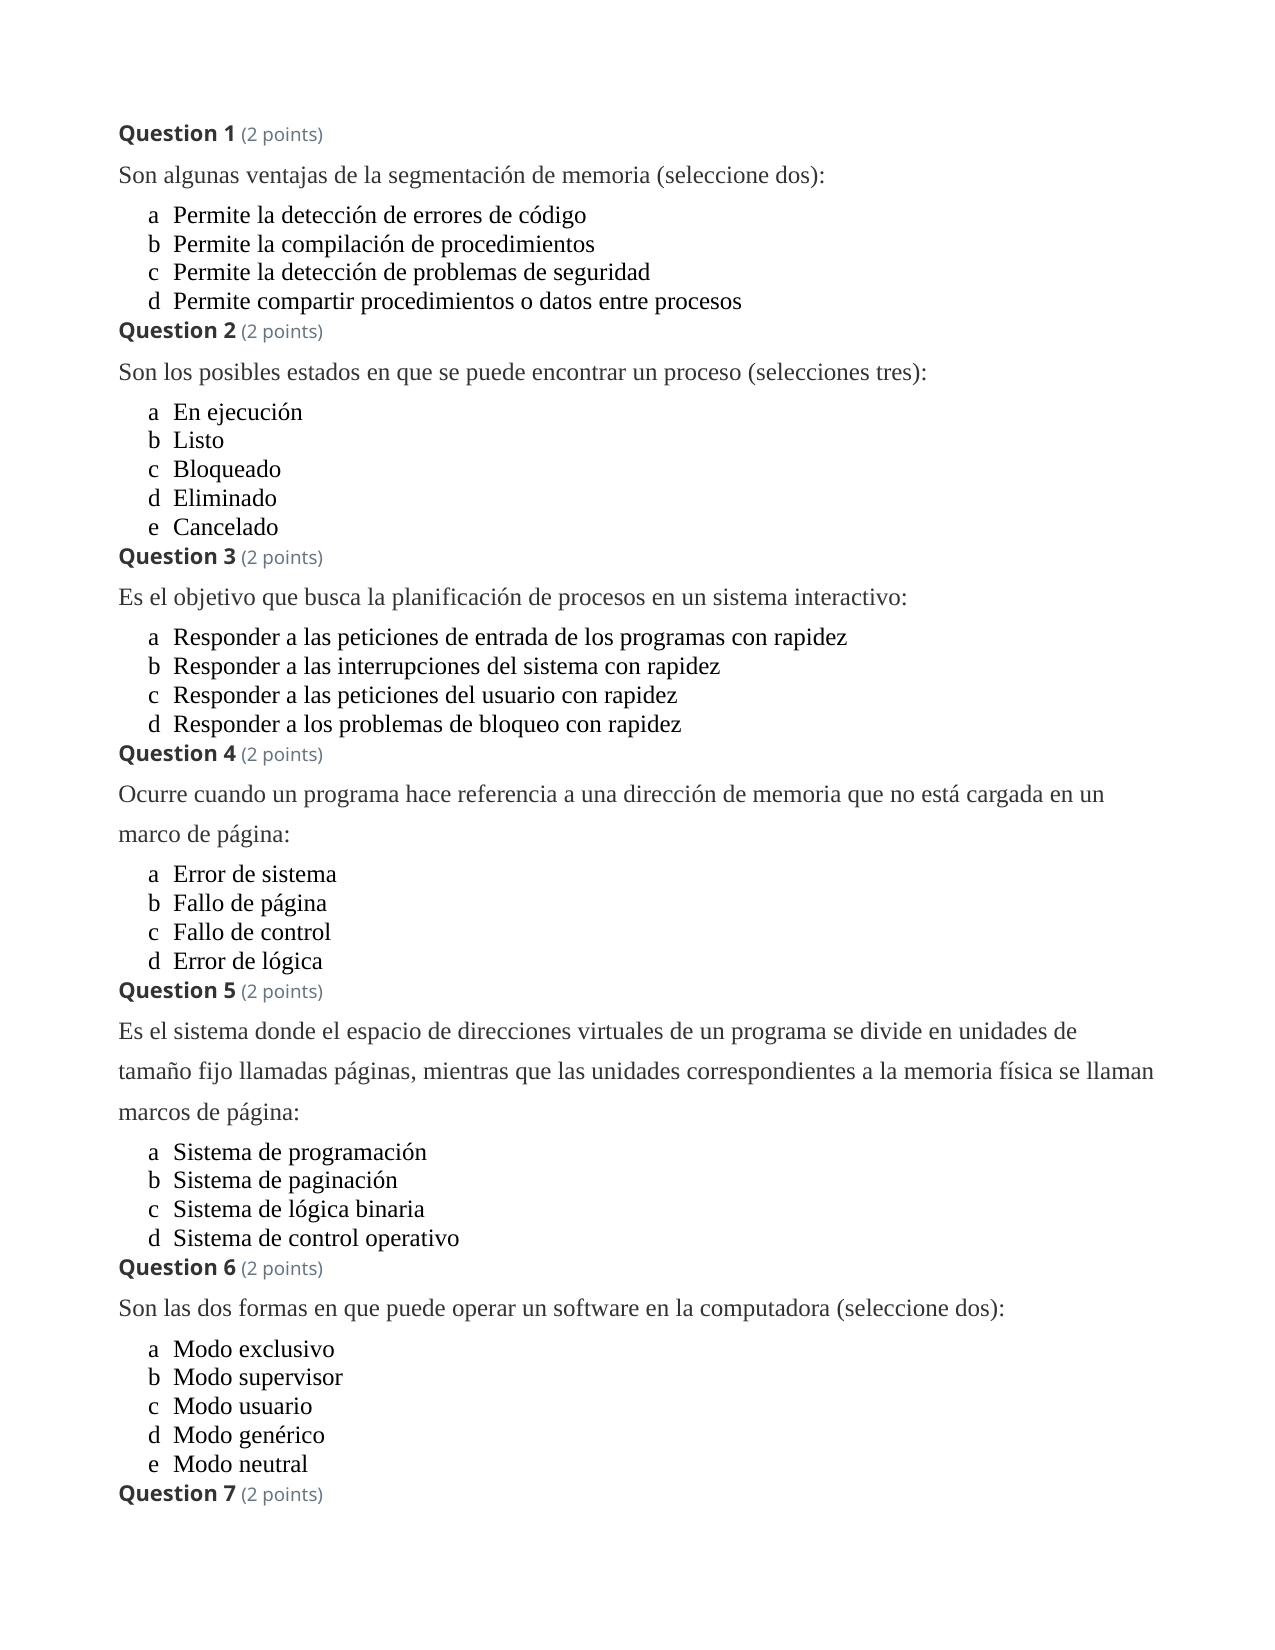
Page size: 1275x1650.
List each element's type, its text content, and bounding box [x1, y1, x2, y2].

table_cell d [142, 1420, 173, 1449]
table_cell b [142, 1363, 173, 1391]
table_cell Sistema de control operativo [173, 1223, 474, 1252]
text Son las dos formas en que puede operar un software en la computadora (seleccione dos): [118, 1293, 1157, 1322]
table_cell Error de lógica [173, 946, 352, 974]
table_cell d [142, 946, 173, 974]
table_cell Permite la detección de problemas de seguridad [173, 258, 756, 286]
table_cell Modo neutral [173, 1449, 358, 1477]
text Son algunas ventajas de la segmentación de memoria (seleccione dos): [118, 160, 1157, 188]
table_header Error de sistema [173, 860, 352, 888]
table_cell Responder a los problemas de bloqueo con rapidez [173, 709, 861, 737]
table_cell Fallo de control [173, 917, 352, 946]
table_cell c [142, 454, 173, 483]
table_cell Sistema de paginación [173, 1166, 474, 1194]
text Question 3 (2 points) [118, 541, 1157, 570]
text Es el sistema donde el espacio de direcciones virtuales de un programa se divide en unidades de tamaño fijo llamadas páginas, mientras que las unidades correspondientes a la memoria física se llaman marcos de página: [118, 1016, 1157, 1125]
table_cell c [142, 258, 173, 286]
table_cell Bloqueado [173, 454, 318, 483]
table_cell c [142, 1194, 173, 1223]
table_header a [142, 1334, 173, 1362]
table_cell b [142, 1166, 173, 1194]
table_cell c [142, 917, 173, 946]
table_cell c [142, 680, 173, 709]
text Question 7 (2 points) [118, 1477, 1157, 1507]
table_header Modo exclusivo [173, 1334, 358, 1362]
table_cell Permite compartir procedimientos o datos entre procesos [173, 286, 756, 315]
table_cell Permite la compilación de procedimientos [173, 229, 756, 257]
table_cell b [142, 229, 173, 257]
table_header Responder a las peticiones de entrada de los programas con rapidez [173, 623, 861, 651]
table_cell b [142, 651, 173, 680]
table_cell b [142, 888, 173, 917]
table_cell e [142, 1449, 173, 1477]
table_header a [142, 397, 173, 426]
text Question 6 (2 points) [118, 1252, 1157, 1282]
table_cell d [142, 709, 173, 737]
table_cell Fallo de página [173, 888, 352, 917]
table_cell Listo [173, 426, 318, 454]
text Ocurre cuando un programa hace referencia a una dirección de memoria que no está cargada en un marco de página: [118, 779, 1157, 848]
table_cell c [142, 1391, 173, 1420]
table_cell e [142, 512, 173, 541]
table_cell Responder a las peticiones del usuario con rapidez [173, 680, 861, 709]
text Question 2 (2 points) [118, 315, 1157, 345]
table_cell b [142, 426, 173, 454]
table_cell d [142, 286, 173, 315]
table_header En ejecución [173, 397, 318, 426]
table_cell d [142, 483, 173, 512]
table_cell Modo genérico [173, 1420, 358, 1449]
table_header Sistema de programación [173, 1137, 474, 1166]
table_cell Responder a las interrupciones del sistema con rapidez [173, 651, 861, 680]
table_header a [142, 200, 173, 229]
table_cell Eliminado [173, 483, 318, 512]
table_header a [142, 1137, 173, 1166]
table_cell Sistema de lógica binaria [173, 1194, 474, 1223]
text Son los posibles estados en que se puede encontrar un proceso (selecciones tres): [118, 357, 1157, 385]
table_header a [142, 623, 173, 651]
table_cell Modo usuario [173, 1391, 358, 1420]
text Question 5 (2 points) [118, 974, 1157, 1004]
table_header Permite la detección de errores de código [173, 200, 756, 229]
text Es el objetivo que busca la planificación de procesos en un sistema interactivo: [118, 582, 1157, 611]
text Question 1 (2 points) [118, 118, 1157, 148]
table_cell d [142, 1223, 173, 1252]
table_cell Modo supervisor [173, 1363, 358, 1391]
table_header a [142, 860, 173, 888]
table_cell Cancelado [173, 512, 318, 541]
text Question 4 (2 points) [118, 737, 1157, 767]
